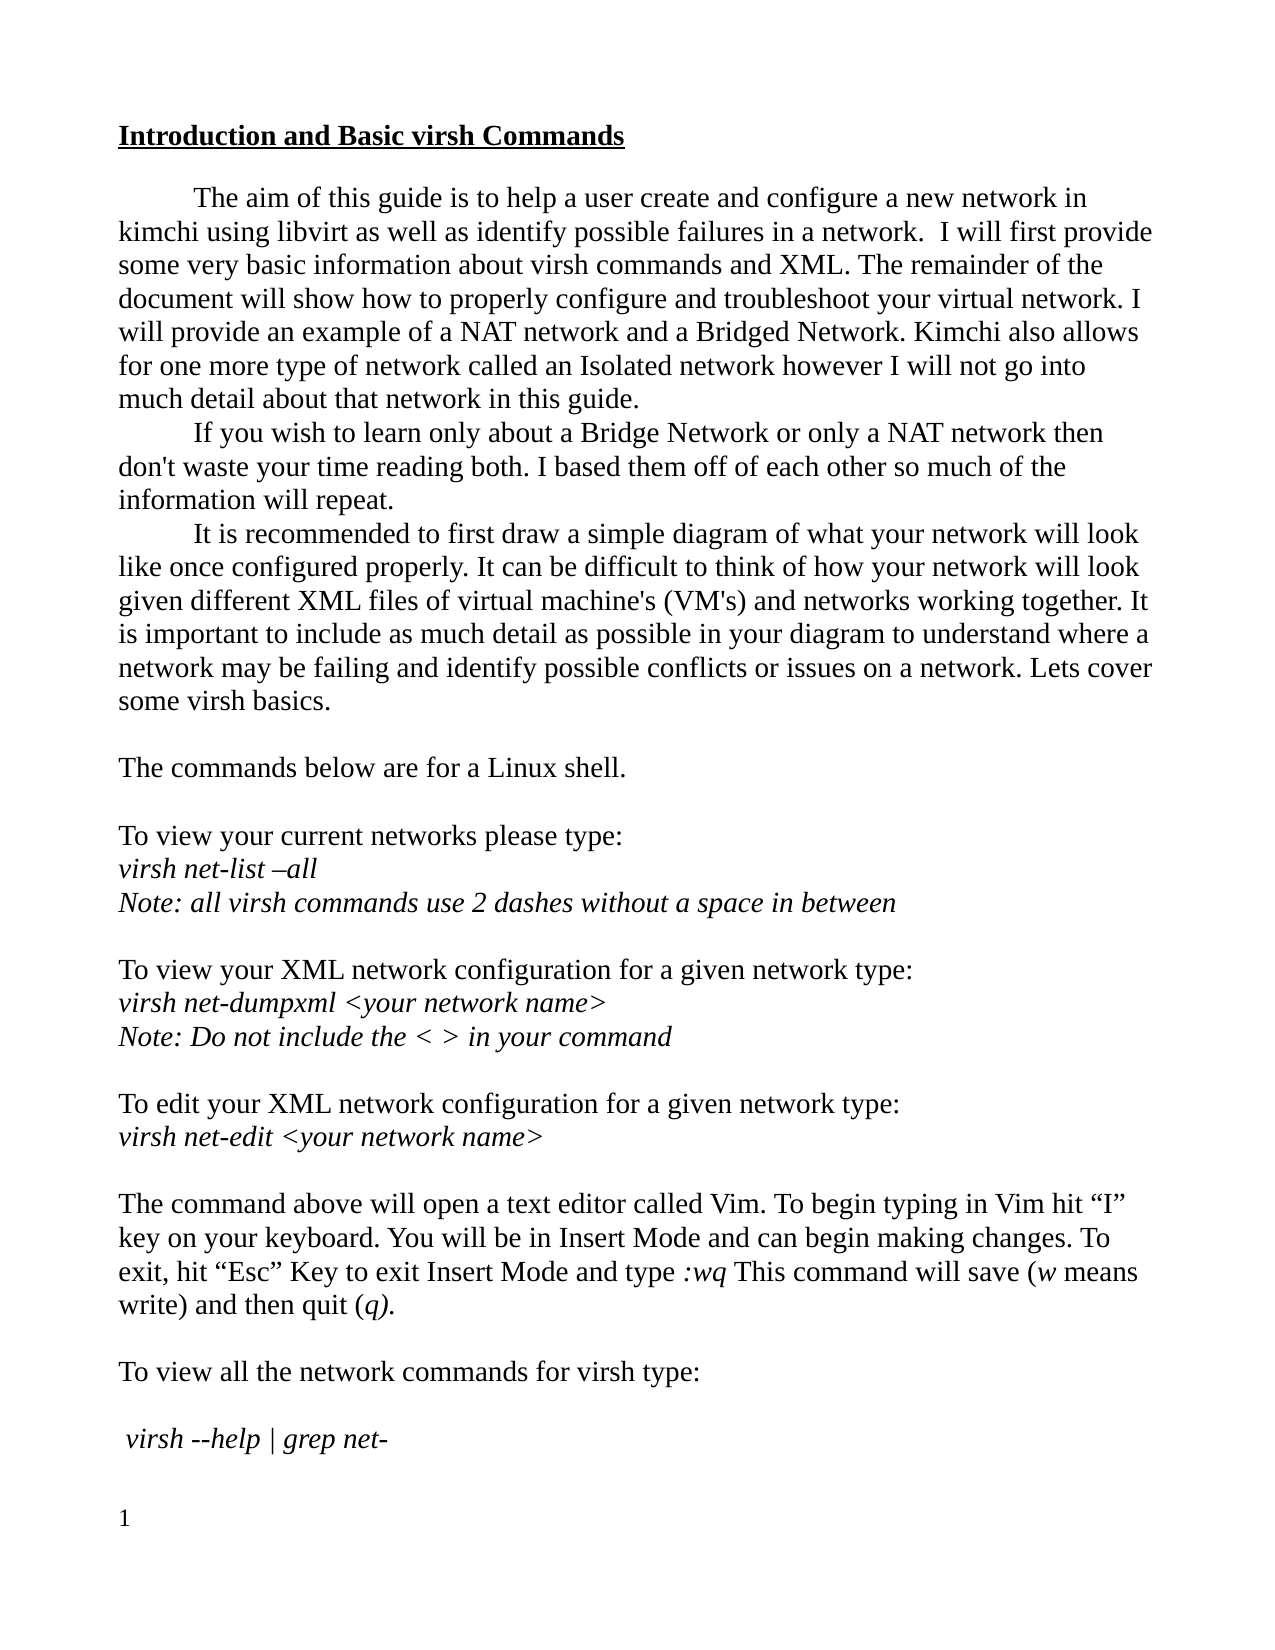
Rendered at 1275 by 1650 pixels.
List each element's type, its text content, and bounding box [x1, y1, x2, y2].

text If you wish to learn only about a Bridge Network or only a NAT network then don't waste your time reading both. I based them off of each other so much of the information will repeat. [118, 415, 1157, 516]
text virsh --help | grep net- [118, 1421, 1157, 1455]
text virsh net-list –all [118, 851, 1157, 885]
text To view your XML network configuration for a given network type: [118, 952, 1157, 985]
text virsh net-dumpxml <your network name> [118, 985, 1157, 1019]
text The commands below are for a Linux shell. [118, 751, 1157, 784]
text virsh net-edit <your network name> [118, 1119, 1157, 1153]
text To view all the network commands for virsh type: [118, 1354, 1157, 1388]
text Introduction and Basic virsh Commands [118, 118, 1157, 152]
text Note: Do not include the < > in your command [118, 1019, 1157, 1052]
text To view your current networks please type: [118, 818, 1157, 851]
text To edit your XML network configuration for a given network type: [118, 1086, 1157, 1119]
text Note: all virsh commands use 2 dashes without a space in between [118, 885, 1157, 918]
text It is recommended to first draw a simple diagram of what your network will look like once configured properly. It can be difficult to think of how your network will look given different XML files of virtual machine's (VM's) and networks working together. It is important to include as much detail as possible in your diagram to understand where a network may be failing and identify possible conflicts or issues on a network. Lets cover some virsh basics. [118, 516, 1157, 717]
text The command above will open a text editor called Vim. To begin typing in Vim hit “I” key on your keyboard. You will be in Insert Mode and can begin making changes. To exit, hit “Esc” Key to exit Insert Mode and type :wq This command will save (w means write) and then quit (q). [118, 1187, 1157, 1321]
text The aim of this guide is to help a user create and configure a new network in kimchi using libvirt as well as identify possible failures in a network. I will first provide some very basic information about virsh commands and XML. The remainder of the document will show how to properly configure and troubleshoot your virtual network. I will provide an example of a NAT network and a Bridged Network. Kimchi also allows for one more type of network called an Isolated network however I will not go into much detail about that network in this guide. [118, 180, 1157, 415]
